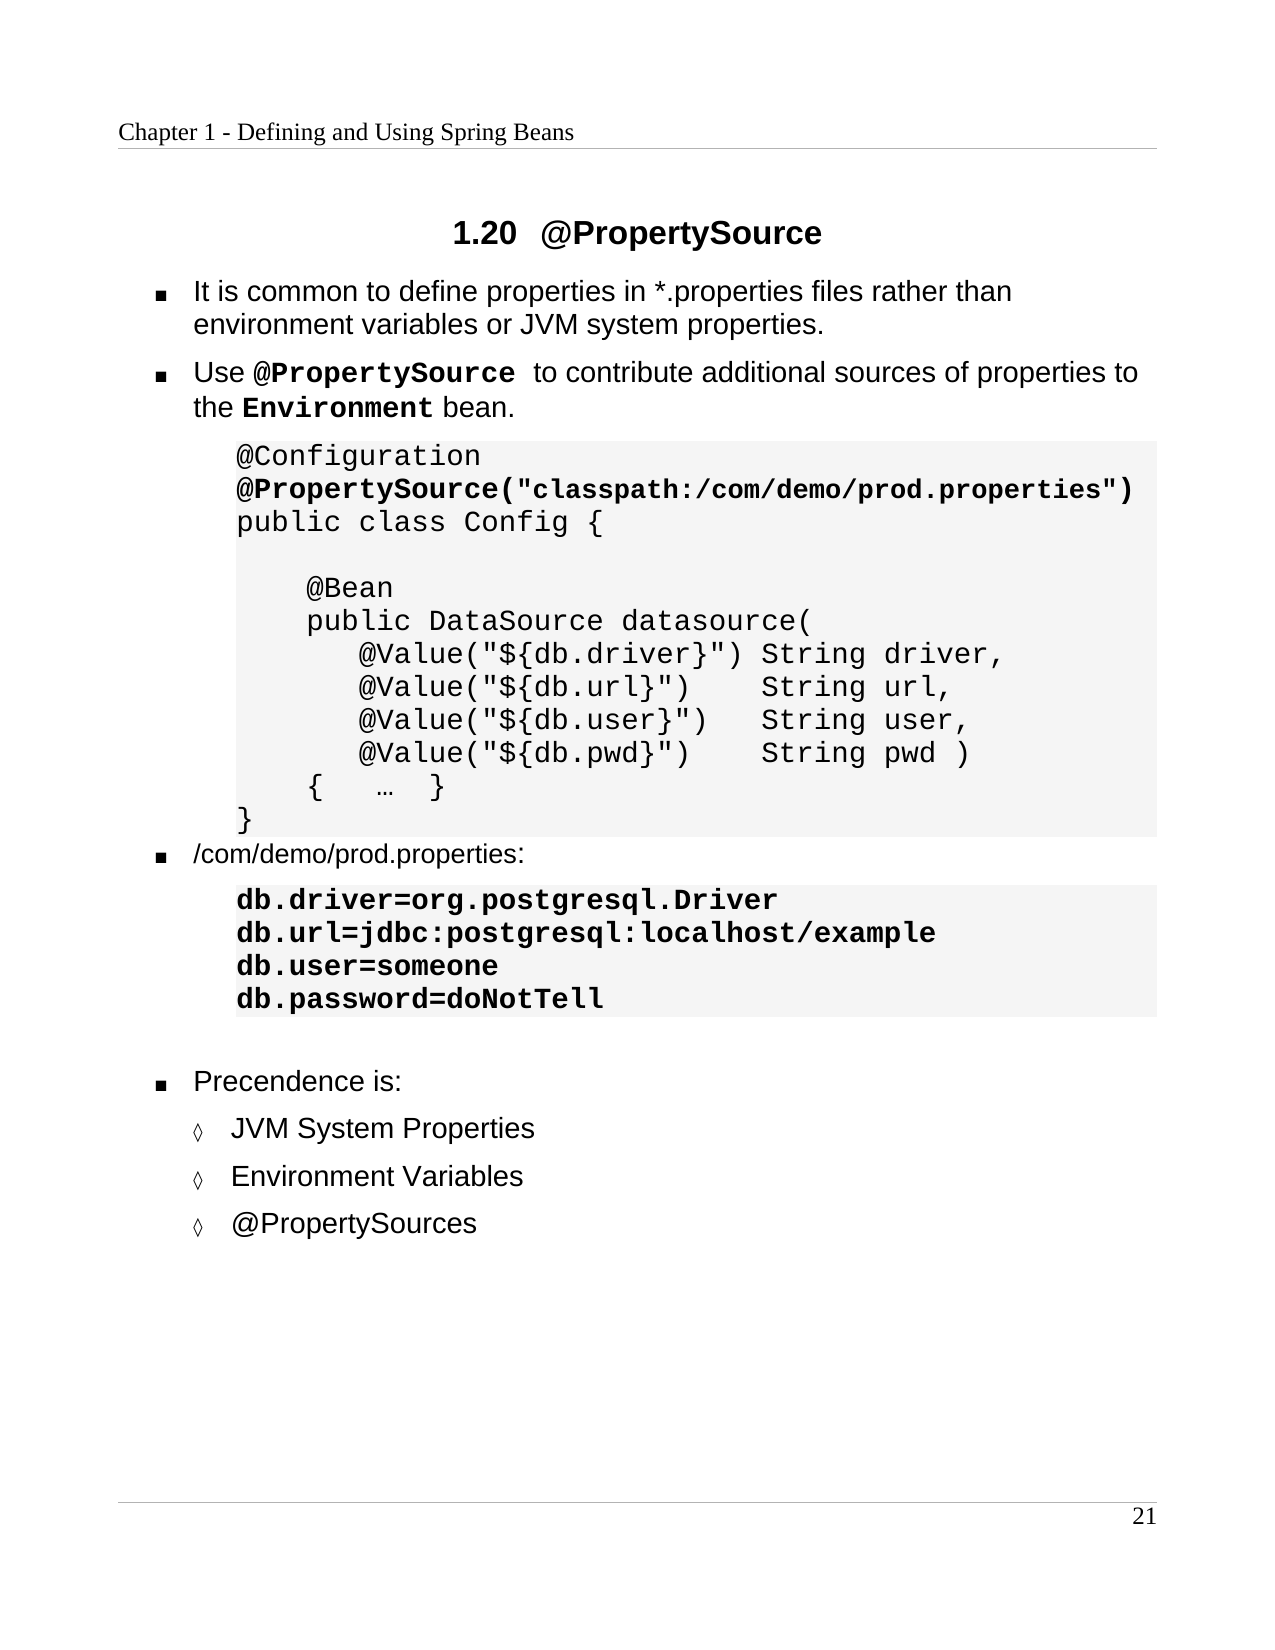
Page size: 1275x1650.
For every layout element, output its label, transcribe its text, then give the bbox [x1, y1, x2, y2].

subtitle @PropertySource [118, 214, 1157, 251]
text @Configuration [236, 441, 1157, 474]
list JVM System Properties [193, 1112, 1157, 1145]
text @Value("${db.driver}") String driver, [236, 639, 1157, 672]
list /com/demo/prod.properties: [156, 837, 1157, 870]
list It is common to define properties in *.properties files rather than environment variables or JVM system properties. [156, 275, 1157, 341]
text { … } [236, 771, 1157, 804]
text public DataSource datasource( [236, 606, 1157, 639]
text db.url=jdbc:postgresql:localhost/example [236, 918, 1157, 951]
text public class Config { [236, 507, 1157, 540]
text @Bean [236, 573, 1157, 606]
text db.user=someone [236, 951, 1157, 984]
text db.driver=org.postgresql.Driver [236, 885, 1157, 918]
list Environment Variables [193, 1160, 1157, 1192]
text } [236, 804, 1157, 837]
text @Value("${db.user}") String user, [236, 705, 1157, 738]
text @Value("${db.pwd}") String pwd ) [236, 738, 1157, 771]
text db.password=doNotTell [236, 984, 1157, 1017]
text @PropertySource("classpath:/com/demo/prod.properties") [236, 474, 1157, 507]
list @PropertySources [193, 1207, 1157, 1240]
text @Value("${db.url}") String url, [236, 672, 1157, 705]
list Use @PropertySource to contribute additional sources of properties to the Environment bean. [156, 356, 1157, 426]
list Precendence is: [156, 1064, 1157, 1097]
